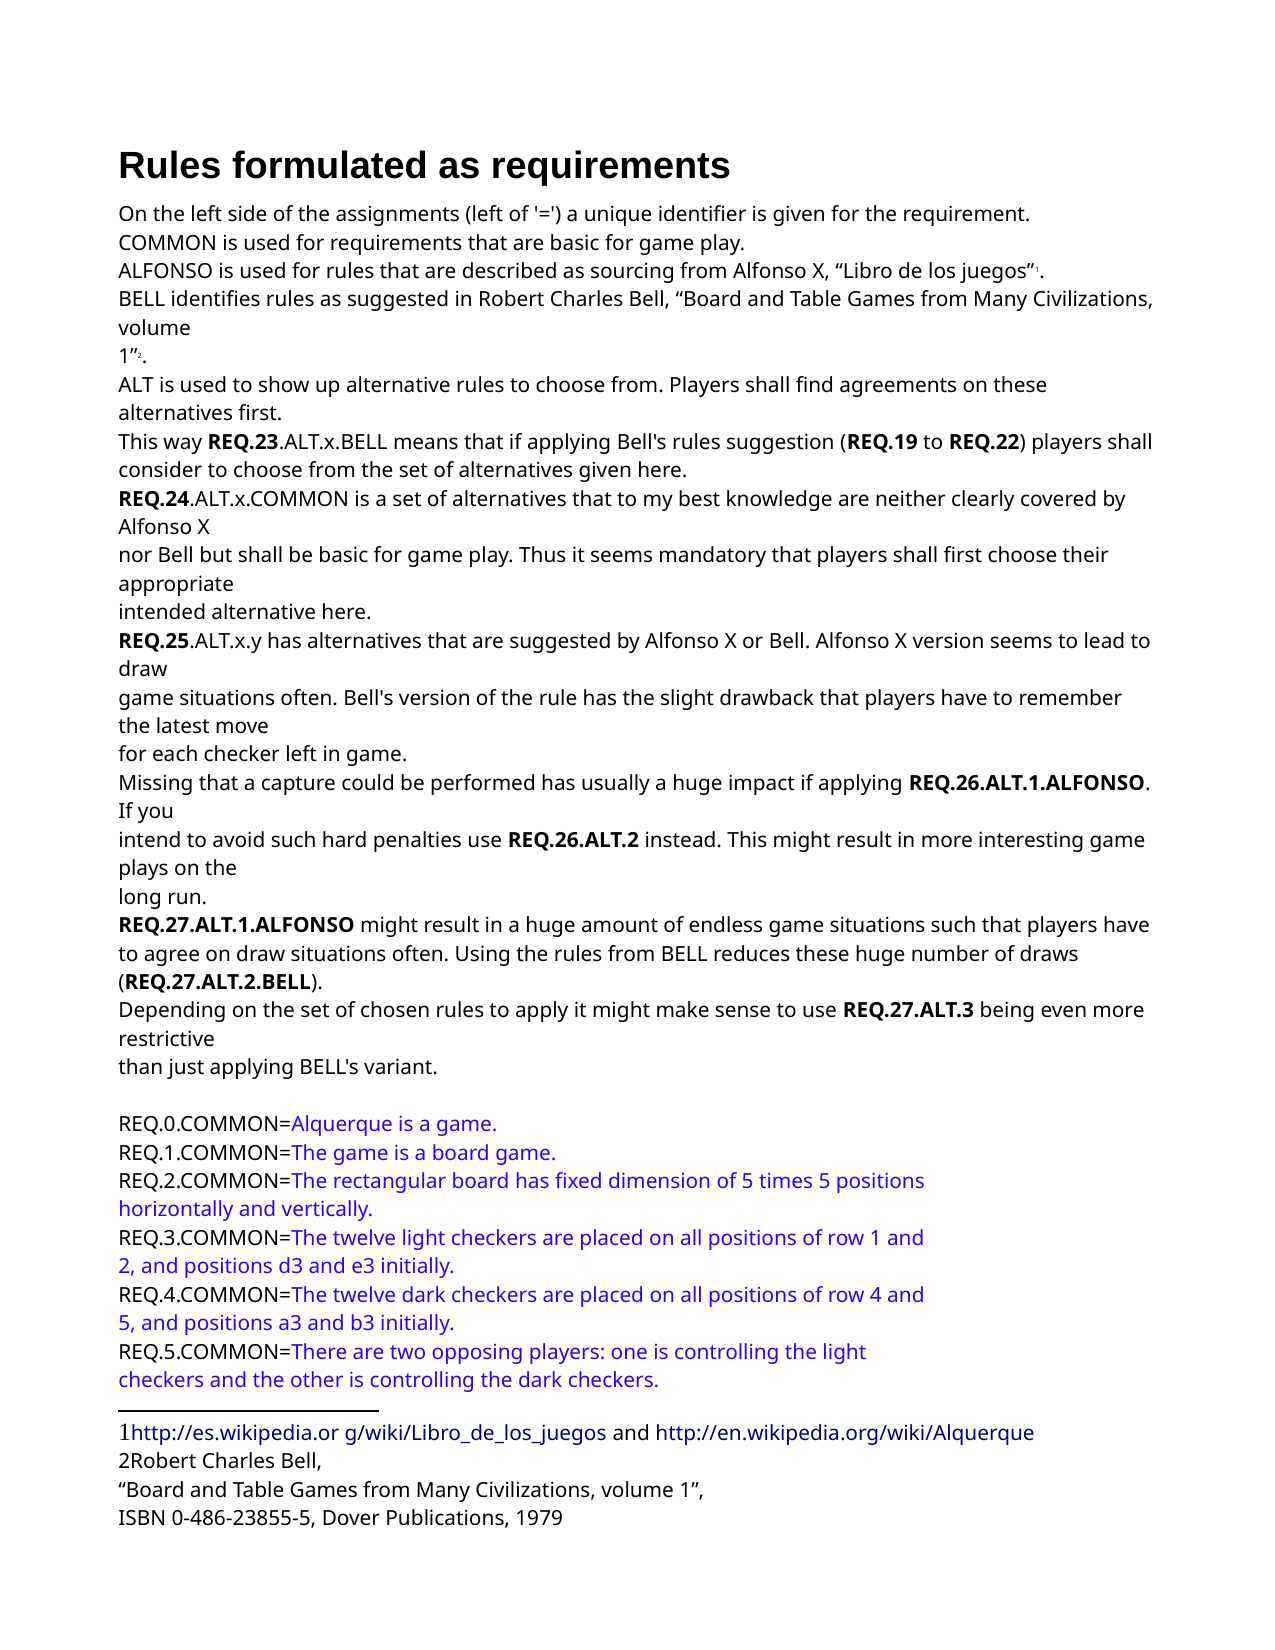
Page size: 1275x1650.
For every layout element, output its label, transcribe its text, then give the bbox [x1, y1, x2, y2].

text http://es.wikipedia.or g/wiki/Libro_de_los_juegos and http://en.wikipedia.org/wiki/Alquerque [118, 1417, 1157, 1447]
text intend to avoid such hard penalties use REQ.26.ALT.2 instead. This might result in more interesting game plays on the [118, 825, 1157, 882]
text REQ.25.ALT.x.y has alternatives that are suggested by Alfonso X or Bell. Alfonso X version seems to lead to draw [118, 626, 1157, 683]
text REQ.2.COMMON=The rectangular board has fixed dimension of 5 times 5 positions [118, 1166, 1157, 1194]
text This way REQ.23.ALT.x.BELL means that if applying Bell's rules suggestion (REQ.19 to REQ.22) players shall [118, 427, 1157, 455]
text REQ.27.ALT.1.ALFONSO might result in a huge amount of endless game situations such that players have to agree on draw situations often. Using the rules from BELL reduces these huge number of draws (REQ.27.ALT.2.BELL). [118, 910, 1157, 996]
text REQ.5.COMMON=There are two opposing players: one is controlling the light [118, 1337, 1157, 1365]
text 2, and positions d3 and e3 initially. [118, 1251, 1157, 1280]
text REQ.24.ALT.x.COMMON is a set of alternatives that to my best knowledge are neither clearly covered by Alfonso X [118, 484, 1157, 541]
text Depending on the set of chosen rules to apply it might make sense to use REQ.27.ALT.3 being even more restrictive [118, 996, 1157, 1052]
text BELL identifies rules as suggested in Robert Charles Bell, “Board and Table Games from Many Civilizations, volume [118, 284, 1157, 341]
text intended alternative here. [118, 597, 1157, 626]
text ALT is used to show up alternative rules to choose from. Players shall find agreements on these alternatives first. [118, 370, 1157, 427]
text ISBN 0-486-23855-5, Dover Publications, 1979 [118, 1503, 1157, 1532]
text for each checker left in game. [118, 739, 1157, 768]
text consider to choose from the set of alternatives given here. [118, 455, 1157, 484]
text game situations often. Bell's version of the rule has the slight drawback that players have to remember the latest move [118, 683, 1157, 739]
text Robert Charles Bell, [118, 1447, 1157, 1475]
text REQ.1.COMMON=The game is a board game. [118, 1138, 1157, 1166]
text On the left side of the assignments (left of '=') a unique identifier is given for the requirement. [118, 199, 1157, 228]
text COMMON is used for requirements that are basic for game play. [118, 228, 1157, 256]
text long run. [118, 882, 1157, 910]
text Missing that a capture could be performed has usually a huge impact if applying REQ.26.ALT.1.ALFONSO. If you [118, 768, 1157, 825]
text ALFONSO is used for rules that are described as sourcing from Alfonso X, “Libro de los juegos”. [118, 256, 1157, 284]
text REQ.3.COMMON=The twelve light checkers are placed on all positions of row 1 and [118, 1223, 1157, 1251]
text nor Bell but shall be basic for game play. Thus it seems mandatory that players shall first choose their appropriate [118, 541, 1157, 597]
text REQ.4.COMMON=The twelve dark checkers are placed on all positions of row 4 and [118, 1280, 1157, 1308]
text “Board and Table Games from Many Civilizations, volume 1”, [118, 1475, 1157, 1503]
text 5, and positions a3 and b3 initially. [118, 1308, 1157, 1337]
text than just applying BELL's variant. [118, 1052, 1157, 1081]
text horizontally and vertically. [118, 1194, 1157, 1223]
text REQ.0.COMMON=Alquerque is a game. [118, 1109, 1157, 1138]
text checkers and the other is controlling the dark checkers. [118, 1365, 1157, 1394]
text 1”. [118, 341, 1157, 370]
subtitle Rules formulated as requirements [118, 143, 1157, 187]
